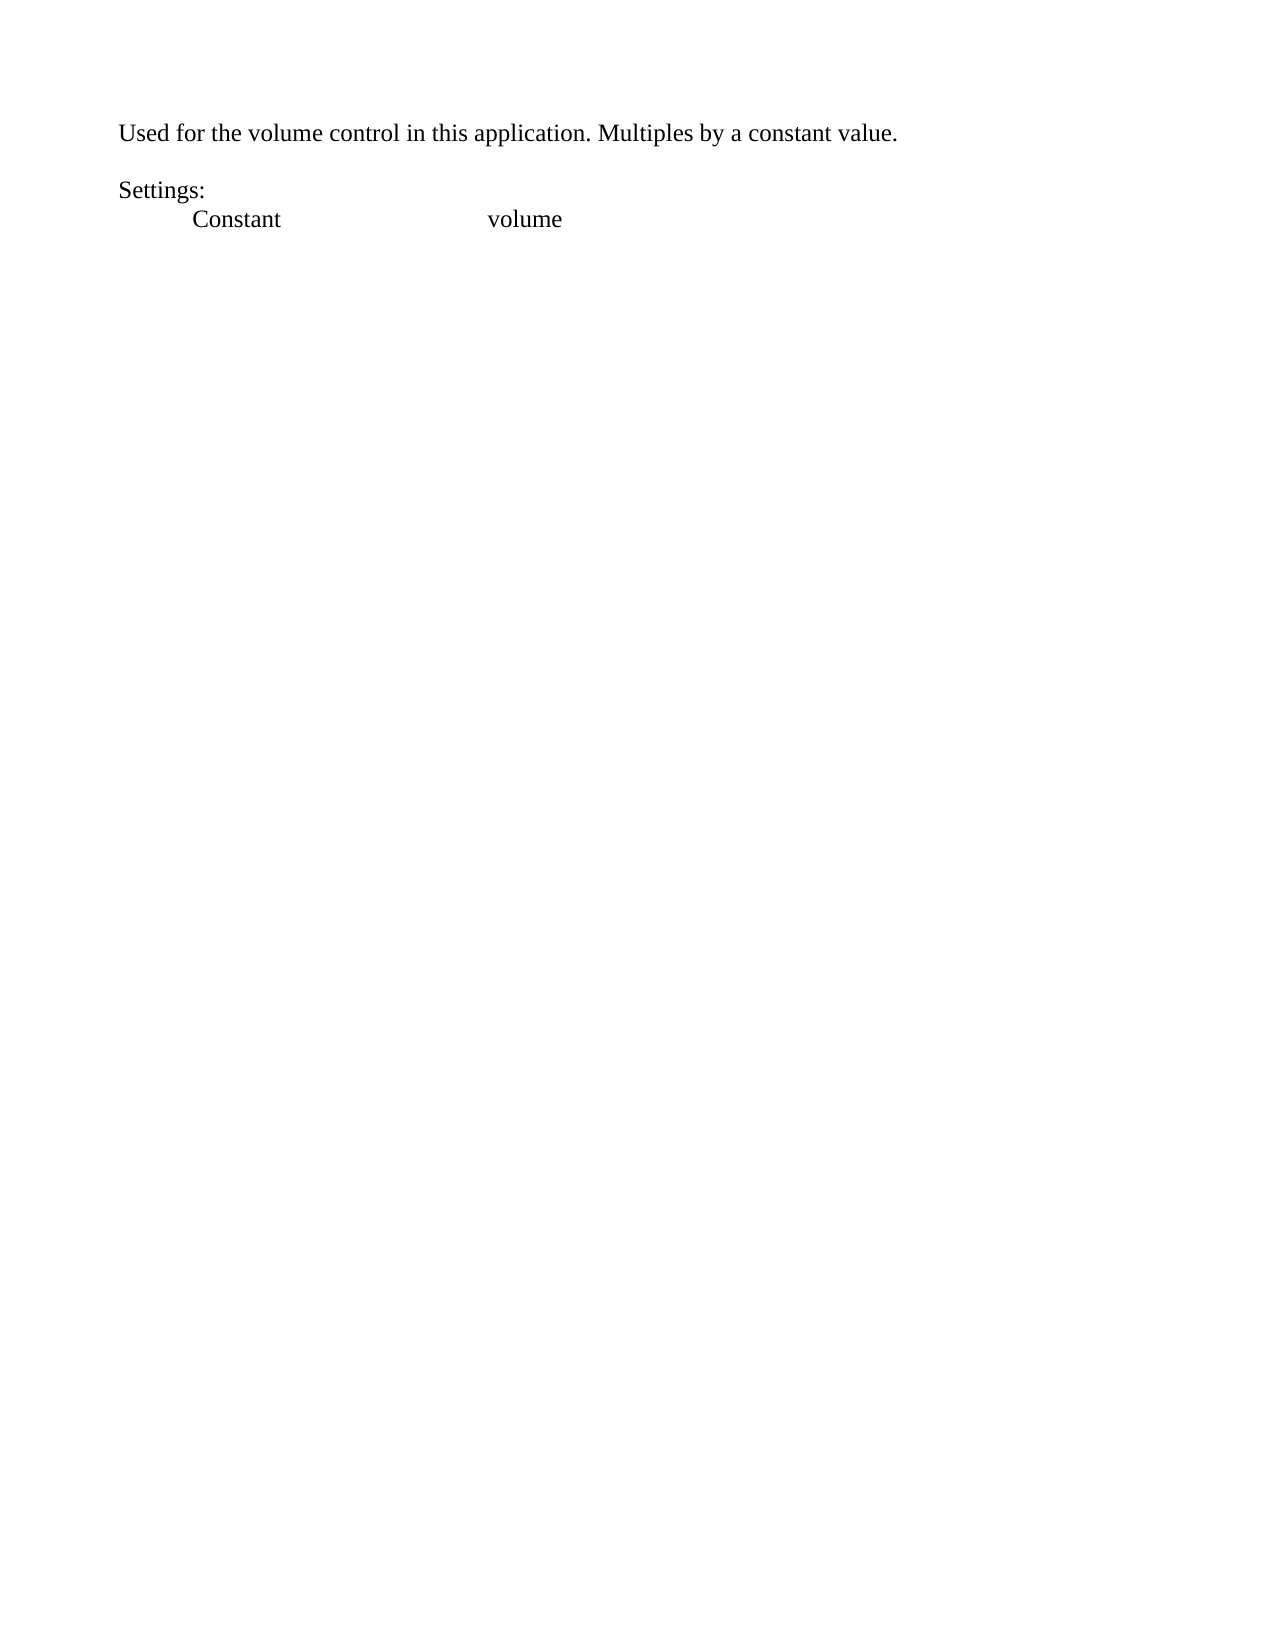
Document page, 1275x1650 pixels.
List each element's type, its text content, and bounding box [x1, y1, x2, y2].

text Used for the volume control in this application. Multiples by a constant value. [118, 118, 1157, 147]
text Constant volume [118, 204, 1157, 233]
text Settings: [118, 176, 1157, 204]
